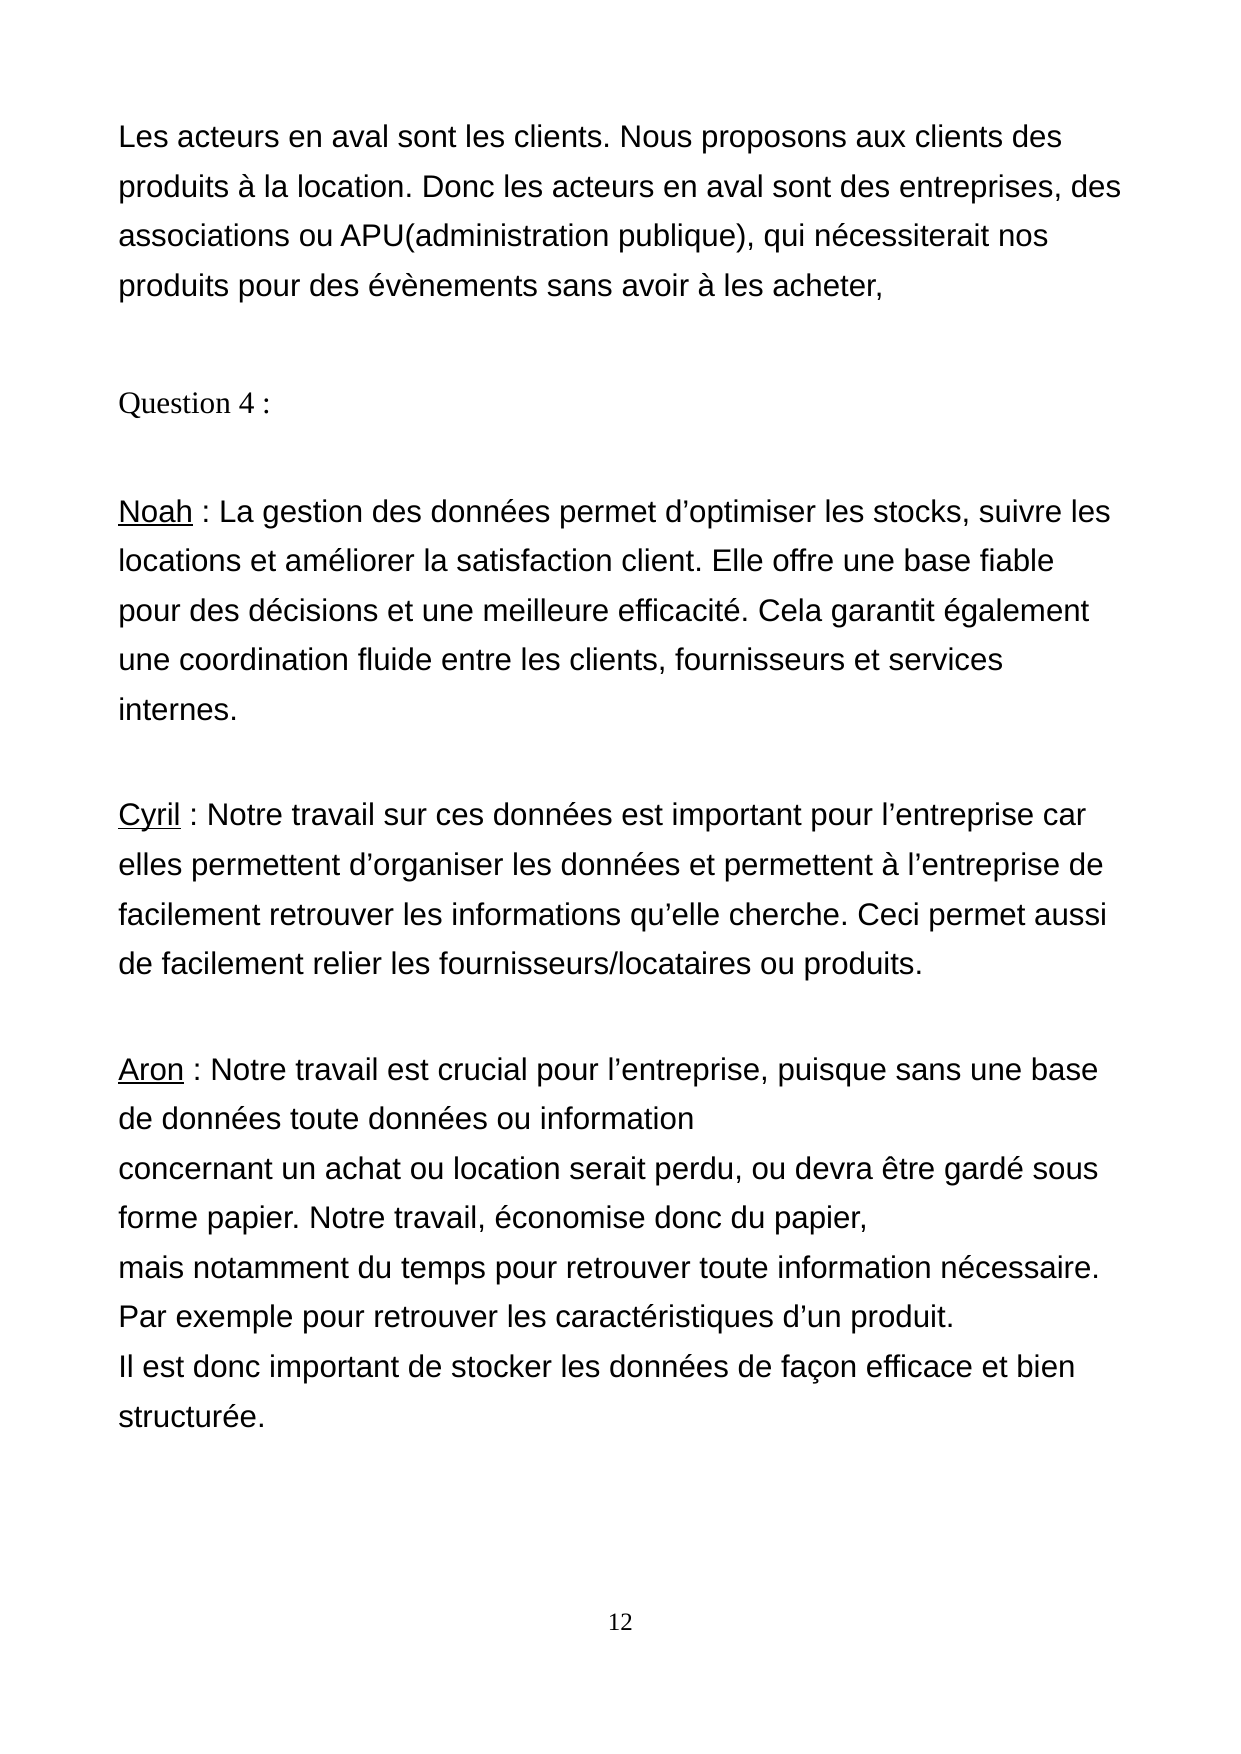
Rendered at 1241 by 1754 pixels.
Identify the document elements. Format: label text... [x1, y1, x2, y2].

text concernant un achat ou location serait perdu, ou devra être gardé sous forme papier. Notre travail, économise donc du papier, [118, 1150, 1122, 1235]
text Il est donc important de stocker les données de façon efficace et bien structurée. [118, 1348, 1122, 1433]
text Cyril : Notre travail sur ces données est important pour l’entreprise car elles permettent d’organiser les données et permettent à l’entreprise de facilement retrouver les informations qu’elle cherche. Ceci permet aussi de facilement relier les fournisseurs/locataires ou produits. [118, 796, 1122, 981]
text Question 4 : [118, 385, 1122, 421]
text Aron : Notre travail est crucial pour l’entreprise, puisque sans une base de données toute données ou information [118, 1051, 1122, 1136]
text mais notamment du temps pour retrouver toute information nécessaire. Par exemple pour retrouver les caractéristiques d’un produit. [118, 1249, 1122, 1334]
text Les acteurs en aval sont les clients. Nous proposons aux clients des produits à la location. Donc les acteurs en aval sont des entreprises, des associations ou APU(administration publique), qui nécessiterait nos produits pour des évènements sans avoir à les acheter, [118, 118, 1122, 303]
text Noah : La gestion des données permet d’optimiser les stocks, suivre les locations et améliorer la satisfaction client. Elle offre une base fiable pour des décisions et une meilleure efficacité. Cela garantit également une coordination fluide entre les clients, fournisseurs et services internes. [118, 493, 1122, 727]
